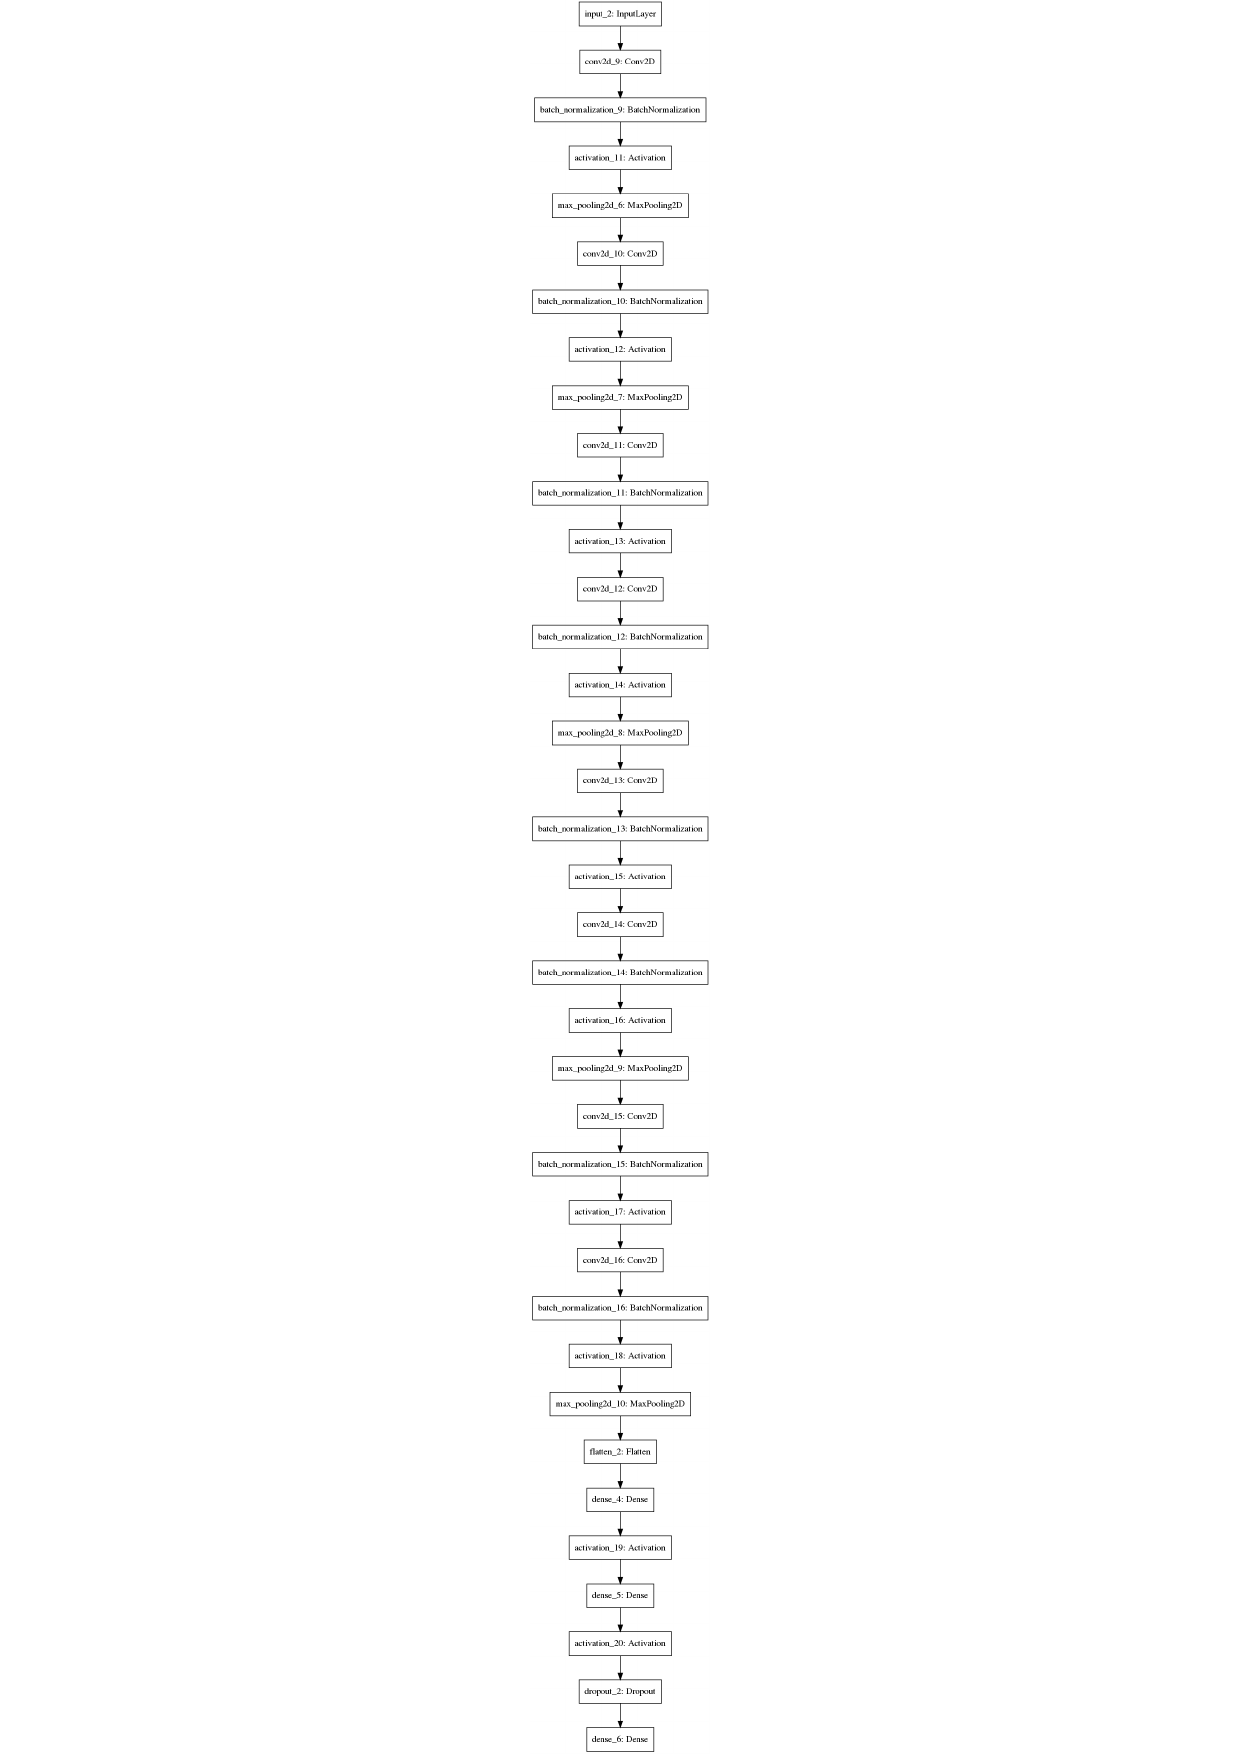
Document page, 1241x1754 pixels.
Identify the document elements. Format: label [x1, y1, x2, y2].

picture [530, 0, 710, 1754]
